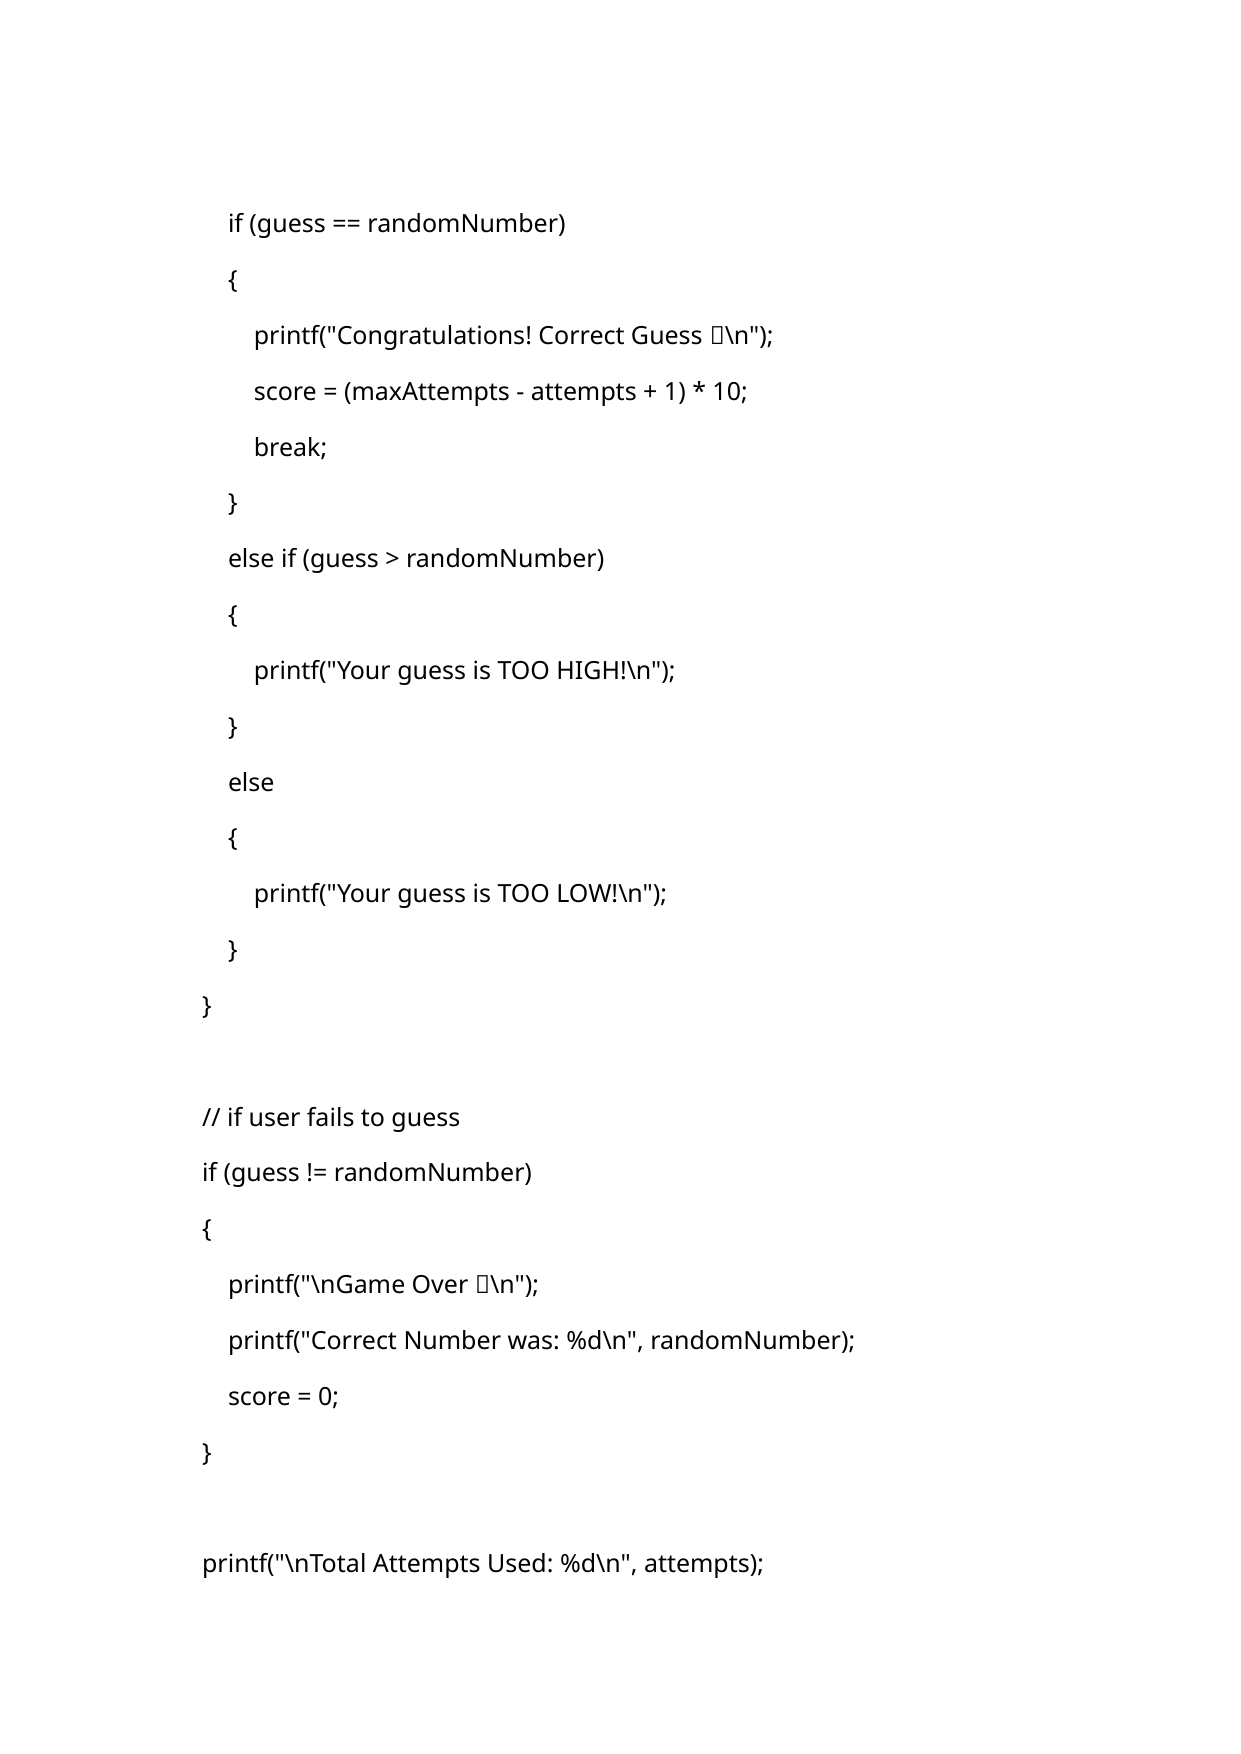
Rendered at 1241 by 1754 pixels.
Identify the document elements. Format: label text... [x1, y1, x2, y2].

text else if (guess > randomNumber) [150, 541, 1090, 575]
text else [150, 764, 1090, 798]
text { [150, 262, 1090, 296]
text score = (maxAttempts - attempts + 1) * 10; [150, 373, 1090, 407]
text break; [150, 429, 1090, 463]
text // if user fails to guess [150, 1099, 1090, 1133]
text } [150, 485, 1090, 519]
text printf("Congratulations! Correct Guess 🎉\n"); [150, 317, 1090, 352]
text score = 0; [150, 1378, 1090, 1412]
text printf("\nGame Over ❌\n"); [150, 1267, 1090, 1301]
text if (guess == randomNumber) [150, 206, 1090, 240]
text if (guess != randomNumber) [150, 1155, 1090, 1189]
text } [150, 987, 1090, 1022]
text printf("Your guess is TOO HIGH!\n"); [150, 652, 1090, 687]
text { [150, 597, 1090, 631]
text printf("\nTotal Attempts Used: %d\n", attempts); [150, 1546, 1090, 1580]
text } [150, 1434, 1090, 1468]
text { [150, 820, 1090, 854]
text { [150, 1211, 1090, 1245]
text printf("Your guess is TOO LOW!\n"); [150, 876, 1090, 910]
text } [150, 932, 1090, 966]
text } [150, 708, 1090, 742]
text printf("Correct Number was: %d\n", randomNumber); [150, 1322, 1090, 1357]
